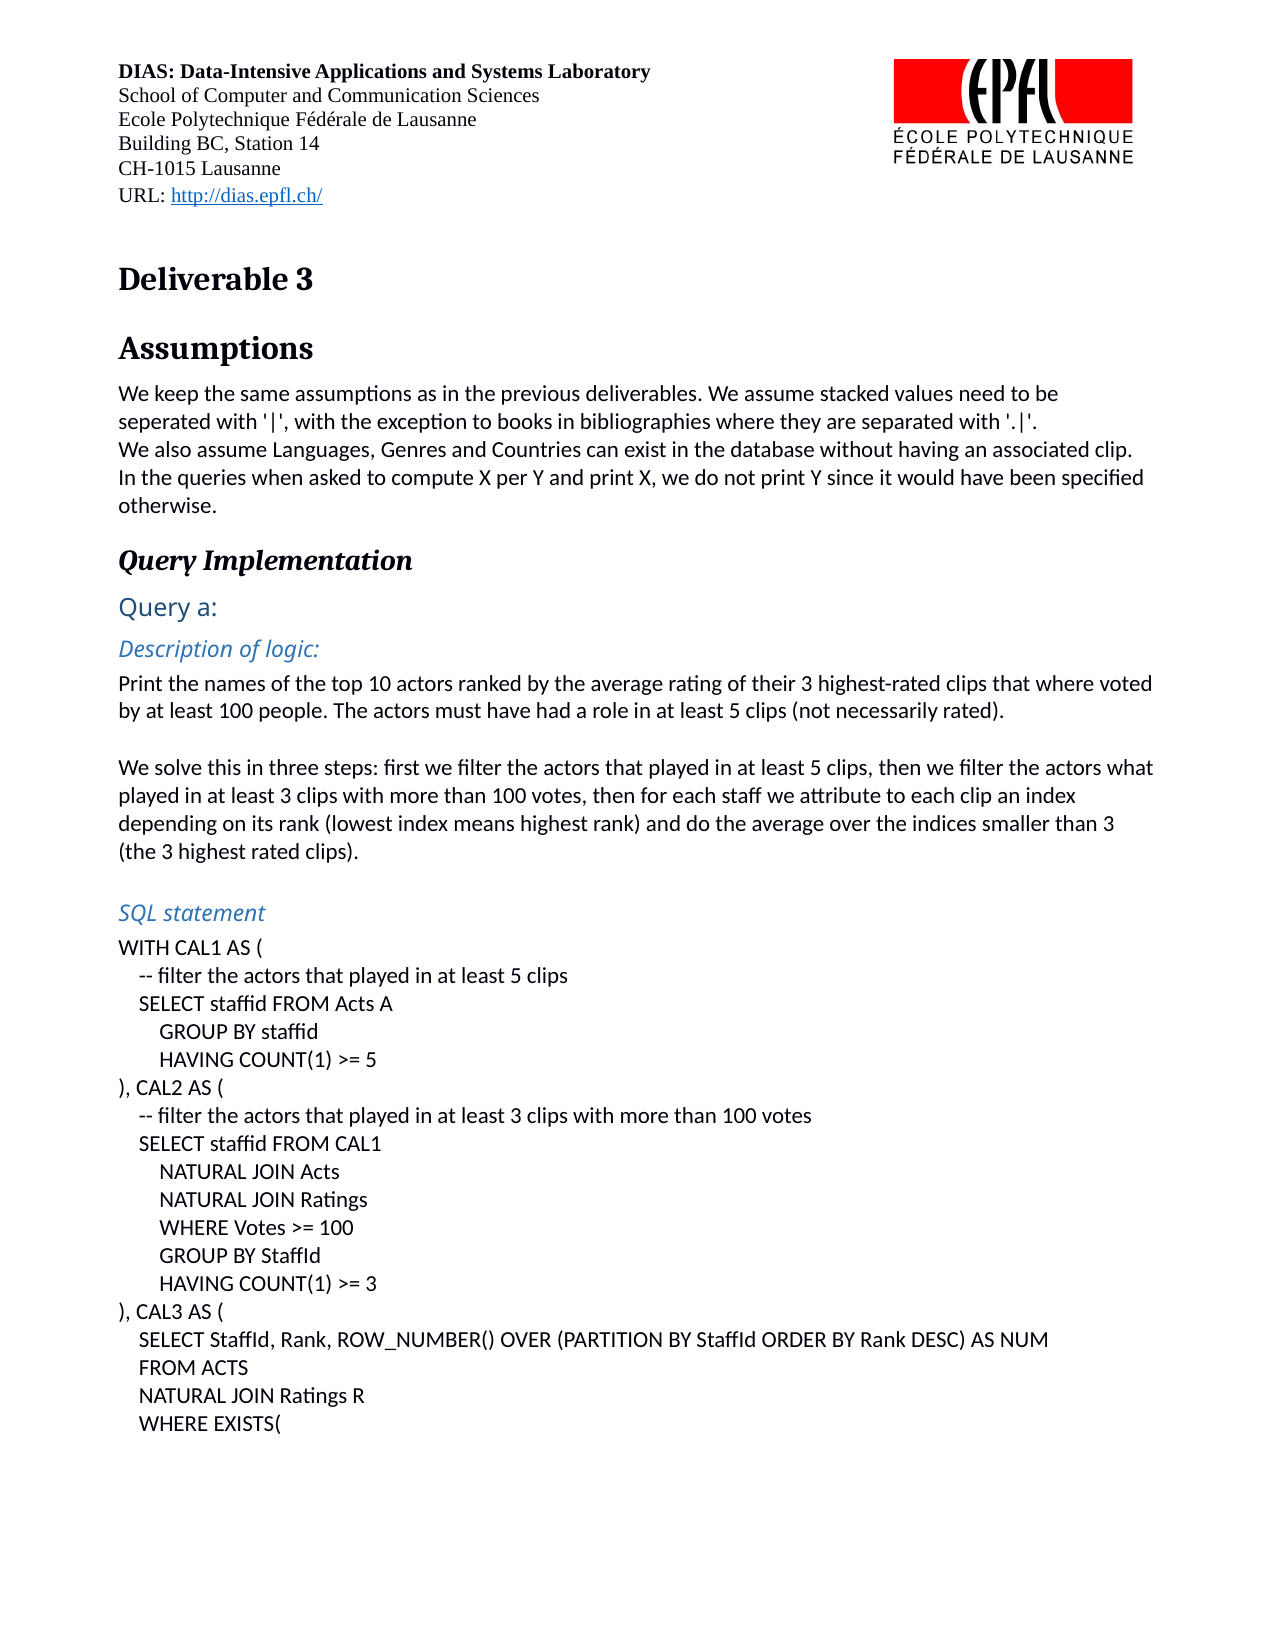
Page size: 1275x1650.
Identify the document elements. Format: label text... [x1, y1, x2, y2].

text WHERE EXISTS( [118, 1409, 1157, 1437]
text GROUP BY StaffId [118, 1241, 1157, 1269]
text In the queries when asked to compute X per Y and print X, we do not print Y since it would have been specified otherwise. [118, 463, 1157, 519]
text WHERE Votes >= 100 [118, 1213, 1157, 1241]
text NATURAL JOIN Ratings R [118, 1381, 1157, 1409]
text HAVING COUNT(1) >= 5 [118, 1045, 1157, 1073]
text We also assume Languages, Genres and Countries can exist in the database without having an associated clip. [118, 436, 1157, 463]
text -- filter the actors that played in at least 3 clips with more than 100 votes [118, 1101, 1157, 1129]
text Print the names of the top 10 actors ranked by the average rating of their 3 highest-rated clips that where voted by at least 100 people. The actors must have had a role in at least 5 clips (not necessarily rated). [118, 669, 1157, 725]
text NATURAL JOIN Acts [118, 1157, 1157, 1185]
subtitle Description of logic: [118, 633, 1157, 664]
text GROUP BY staffid [118, 1017, 1157, 1045]
text WITH CAL1 AS ( [118, 933, 1157, 961]
picture [893, 59, 1135, 167]
text ), CAL3 AS ( [118, 1297, 1157, 1325]
text ), CAL2 AS ( [118, 1073, 1157, 1101]
text SELECT staffid FROM CAL1 [118, 1129, 1157, 1157]
text We keep the same assumptions as in the previous deliverables. We assume stacked values need to be seperated with '|', with the exception to books in bibliographies where they are separated with '.|'. [118, 379, 1157, 436]
subtitle Query a: [118, 589, 1157, 623]
text SELECT staffid FROM Acts A [118, 989, 1157, 1017]
subtitle Query Implementation [118, 544, 1157, 578]
subtitle Deliverable 3 [118, 260, 1157, 298]
subtitle SQL statement [118, 897, 1157, 928]
subtitle Assumptions [118, 329, 1157, 367]
text FROM ACTS [118, 1353, 1157, 1381]
text SELECT StaffId, Rank, ROW_NUMBER() OVER (PARTITION BY StaffId ORDER BY Rank DESC) AS NUM [118, 1325, 1157, 1353]
text HAVING COUNT(1) >= 3 [118, 1269, 1157, 1297]
text -- filter the actors that played in at least 5 clips [118, 961, 1157, 989]
text NATURAL JOIN Ratings [118, 1185, 1157, 1213]
text We solve this in three steps: first we filter the actors that played in at least 5 clips, then we filter the actors what played in at least 3 clips with more than 100 votes, then for each staff we attribute to each clip an index depending on its rank (lowest index means highest rank) and do the average over the indices smaller than 3 (the 3 highest rated clips). [118, 753, 1157, 865]
